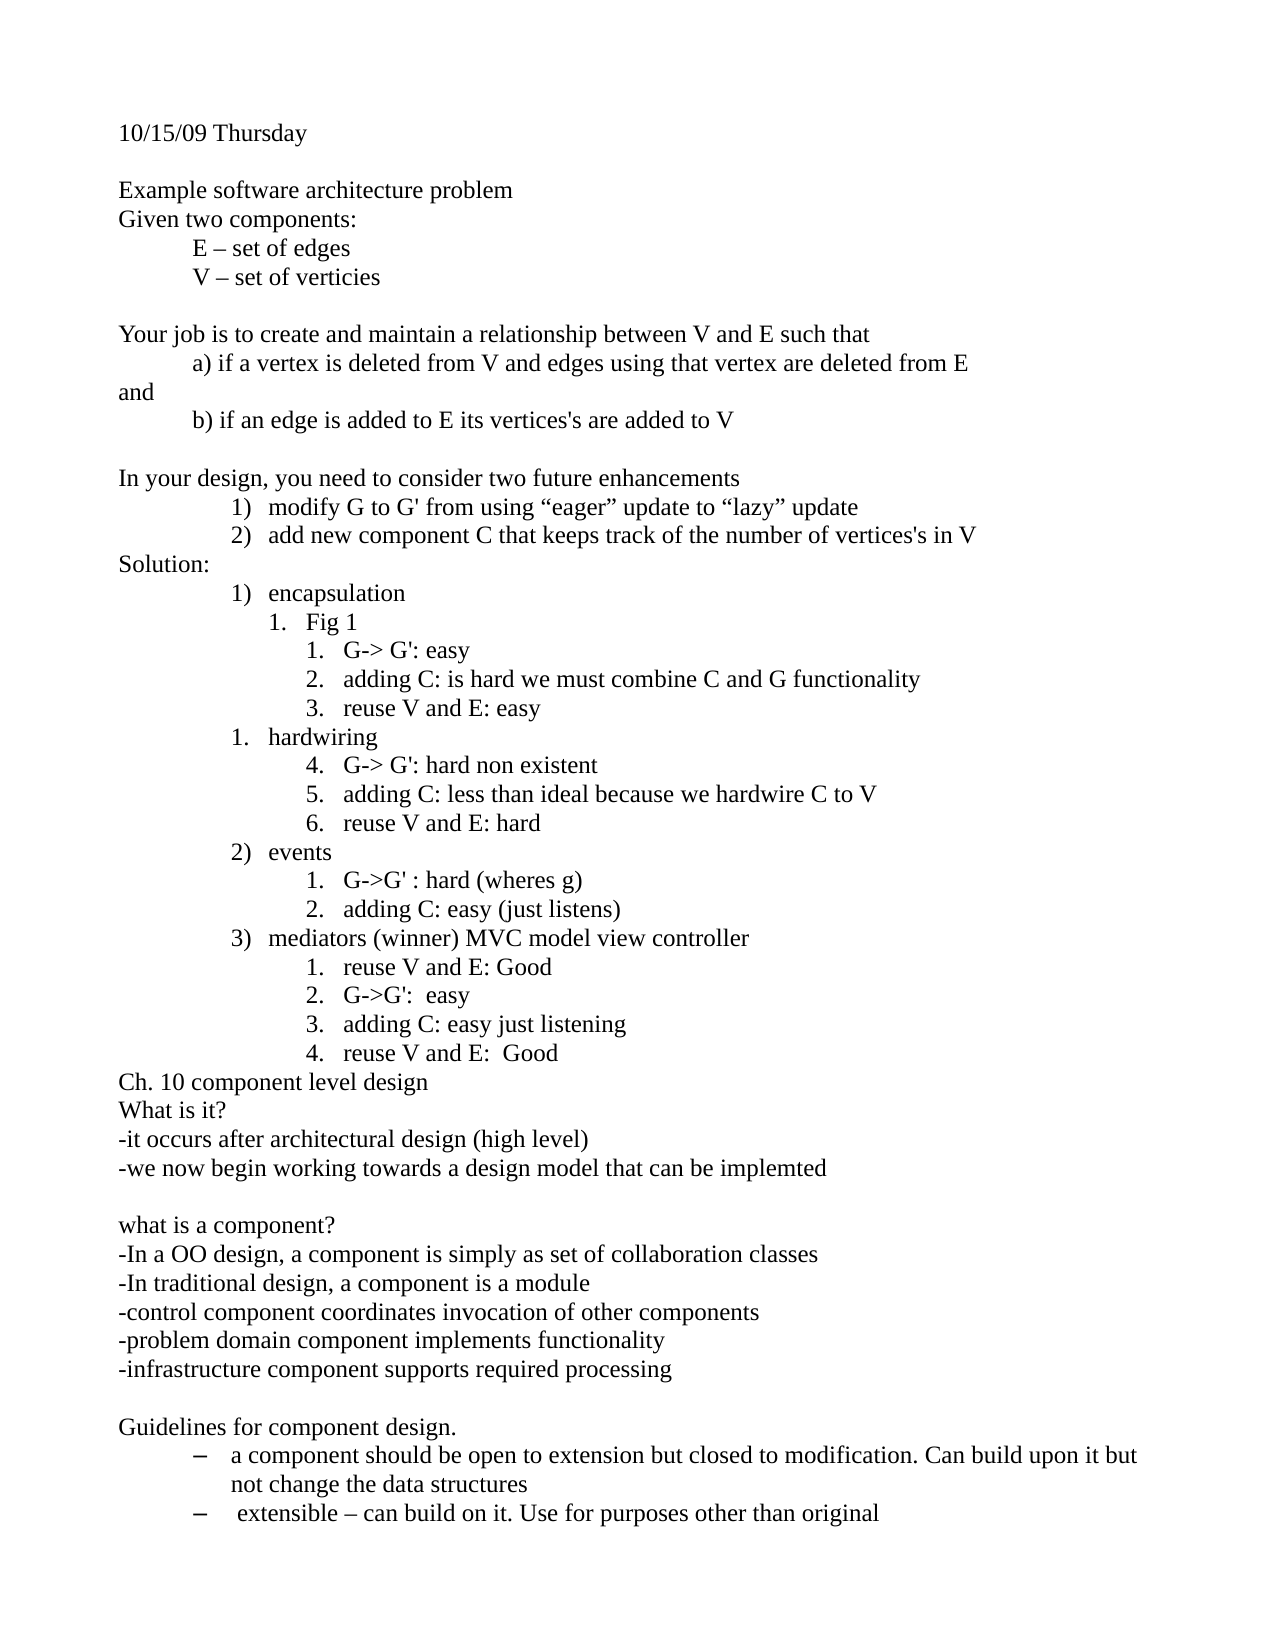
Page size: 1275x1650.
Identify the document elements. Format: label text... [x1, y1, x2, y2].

text What is it? [118, 1096, 1157, 1124]
text 10/15/09 Thursday [118, 118, 1157, 147]
list G->G' : hard (wheres g) [306, 866, 1157, 894]
text -we now begin working towards a design model that can be implemted [118, 1153, 1157, 1182]
list Fig 1 [268, 607, 1157, 636]
list adding C: easy just listening [306, 1009, 1157, 1038]
text -In traditional design, a component is a module [118, 1268, 1157, 1297]
text Example software architecture problem [118, 176, 1157, 204]
text b) if an edge is added to E its vertices's are added to V [118, 406, 1157, 434]
text Given two components: [118, 204, 1157, 233]
text Ch. 10 component level design [118, 1067, 1157, 1096]
list G-> G': hard non existent [306, 751, 1157, 779]
text E – set of edges [118, 233, 1157, 262]
text and [118, 377, 1157, 406]
text Your job is to create and maintain a relationship between V and E such that [118, 319, 1157, 348]
list reuse V and E: hard [306, 808, 1157, 837]
text a) if a vertex is deleted from V and edges using that vertex are deleted from E [118, 348, 1157, 377]
text -problem domain component implements functionality [118, 1326, 1157, 1354]
text Guidelines for component design. [118, 1412, 1157, 1441]
text Solution: [118, 549, 1157, 578]
list mediators (winner) MVC model view controller [231, 923, 1157, 952]
list reuse V and E: easy [306, 693, 1157, 722]
text -control component coordinates invocation of other components [118, 1297, 1157, 1326]
list G->G': easy [306, 981, 1157, 1009]
list extensible – can build on it. Use for purposes other than original [193, 1498, 1157, 1527]
list adding C: less than ideal because we hardwire C to V [306, 779, 1157, 808]
text -infrastructure component supports required processing [118, 1354, 1157, 1383]
list reuse V and E: Good [306, 1038, 1157, 1067]
list reuse V and E: Good [306, 952, 1157, 981]
list encapsulation [231, 578, 1157, 607]
list add new component C that keeps track of the number of vertices's in V [231, 521, 1157, 549]
text In your design, you need to consider two future enhancements [118, 463, 1157, 492]
text V – set of verticies [118, 262, 1157, 291]
text -it occurs after architectural design (high level) [118, 1124, 1157, 1153]
list events [231, 837, 1157, 866]
text -In a OO design, a component is simply as set of collaboration classes [118, 1239, 1157, 1268]
text what is a component? [118, 1211, 1157, 1239]
list adding C: is hard we must combine C and G functionality [306, 664, 1157, 693]
list adding C: easy (just listens) [306, 894, 1157, 923]
list hardwiring [231, 722, 1157, 751]
list G-> G': easy [306, 636, 1157, 664]
list modify G to G' from using “eager” update to “lazy” update [231, 492, 1157, 521]
list a component should be open to extension but closed to modification. Can build upon it but not change the data structures [193, 1441, 1157, 1498]
